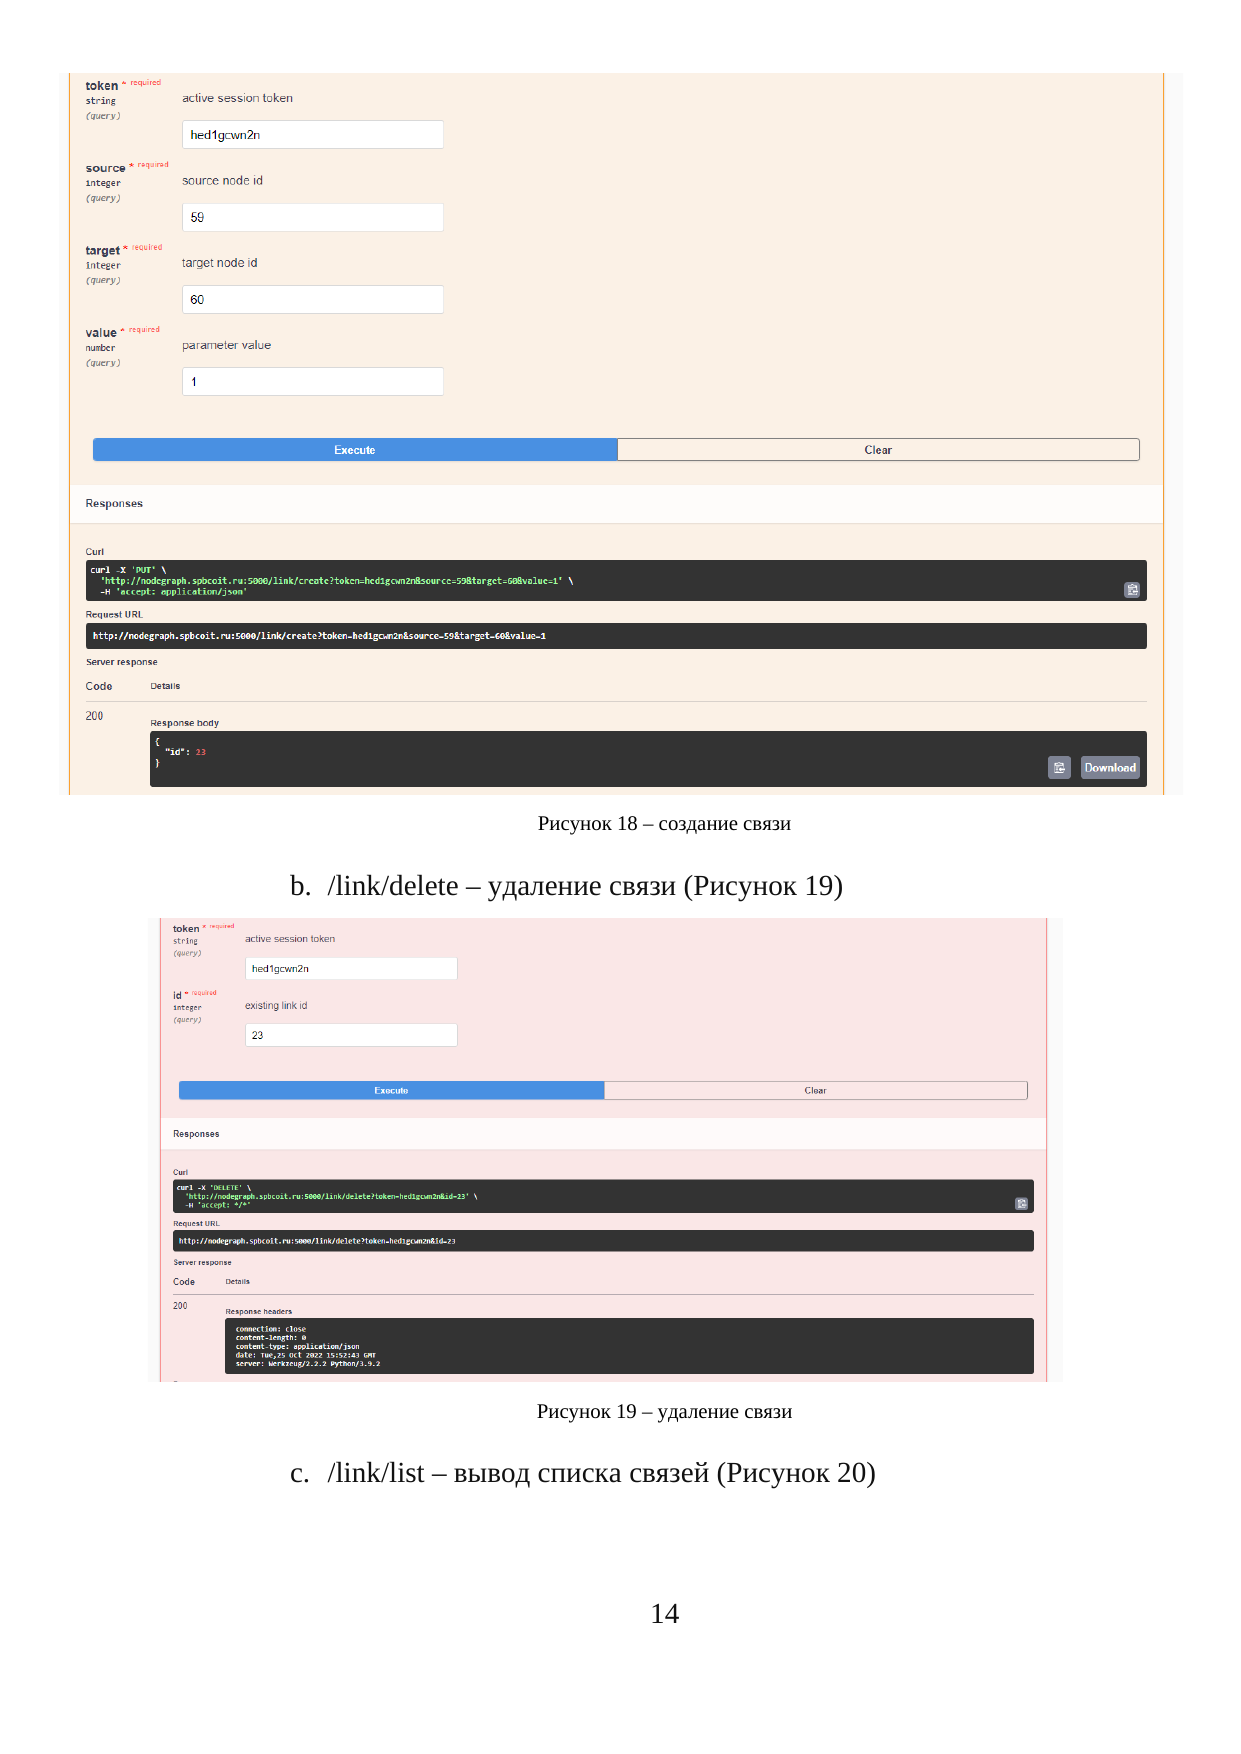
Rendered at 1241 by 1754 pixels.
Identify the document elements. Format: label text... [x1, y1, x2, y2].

text Рисунок 19 – удаление связи [792, 1399, 1152, 1423]
text Рисунок 19 – удаление связи [177, 1399, 537, 1423]
list /link/list – вывод списка связей (Рисунок 20) [876, 1456, 1152, 1489]
list /link/delete – удаление связи (Рисунок 19) [843, 868, 1152, 902]
text Рисунок 18 – создание связи [177, 811, 538, 835]
text Рисунок 18 – создание связи [791, 811, 1152, 835]
